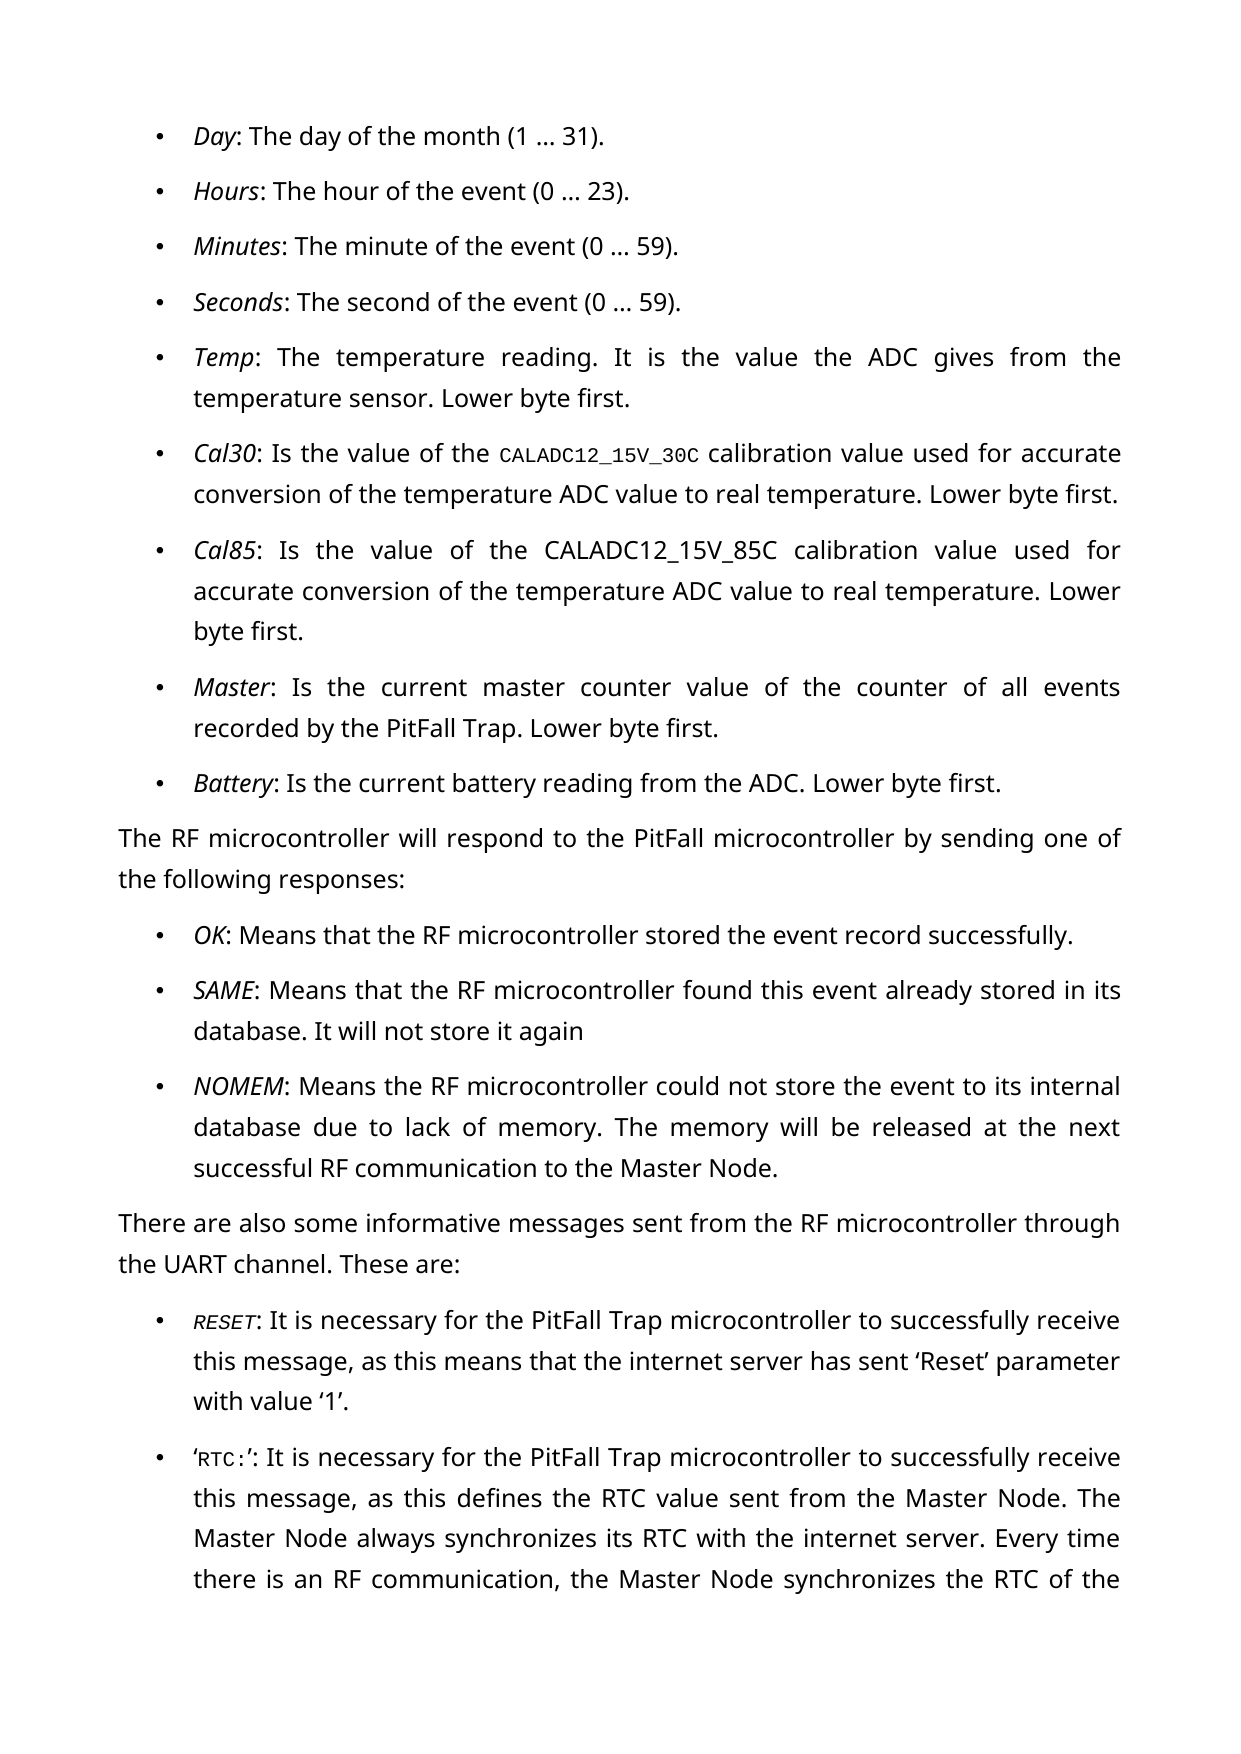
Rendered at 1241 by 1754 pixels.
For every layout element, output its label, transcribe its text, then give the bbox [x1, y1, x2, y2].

list Battery: Is the current battery reading from the ADC. Lower byte first. [156, 766, 1122, 800]
list OK: Means that the RF microcontroller stored the event record successfully. [156, 917, 1122, 951]
list Cal85: Is the value of the CALADC12_15V_85C calibration value used for accurate conversion of the temperature ADC value to real temperature. Lower byte first. [156, 532, 1122, 648]
list NOMEM: Means the RF microcontroller could not store the event to its internal database due to lack of memory. The memory will be released at the next successful RF communication to the Master Node. [156, 1069, 1122, 1185]
text The RF microcontroller will respond to the PitFall microcontroller by sending one of the following responses: [118, 821, 1122, 896]
list Minutes: The minute of the event (0 … 59). [156, 229, 1122, 263]
list Seconds: The second of the event (0 … 59). [156, 284, 1122, 318]
list SAME: Means that the RF microcontroller found this event already stored in its database. It will not store it again [156, 973, 1122, 1048]
list RESET: It is necessary for the PitFall Trap microcontroller to successfully receive this message, as this means that the internet server has sent ‘Reset’ parameter with value ‘1’. [156, 1302, 1122, 1418]
list Day: The day of the month (1 … 31). [156, 118, 1122, 152]
list Master: Is the current master counter value of the counter of all events recorded by the PitFall Trap. Lower byte first. [156, 669, 1122, 744]
text There are also some informative messages sent from the RF microcontroller through the UART channel. These are: [118, 1206, 1122, 1281]
list Hours: The hour of the event (0 … 23). [156, 173, 1122, 208]
list Cal30: Is the value of the CALADC12_15V_30C calibration value used for accurate conversion of the temperature ADC value to real temperature. Lower byte first. [156, 436, 1122, 511]
list Temp: The temperature reading. It is the value the ADC gives from the temperature sensor. Lower byte first. [156, 340, 1122, 415]
list ‘RTC:’: It is necessary for the PitFall Trap microcontroller to successfully receive this message, as this defines the RTC value sent from the Master Node. The Master Node always synchronizes its RTC with the internet server. Every time there is an RF communication, the Master Node synchronizes the RTC of the [156, 1439, 1122, 1596]
